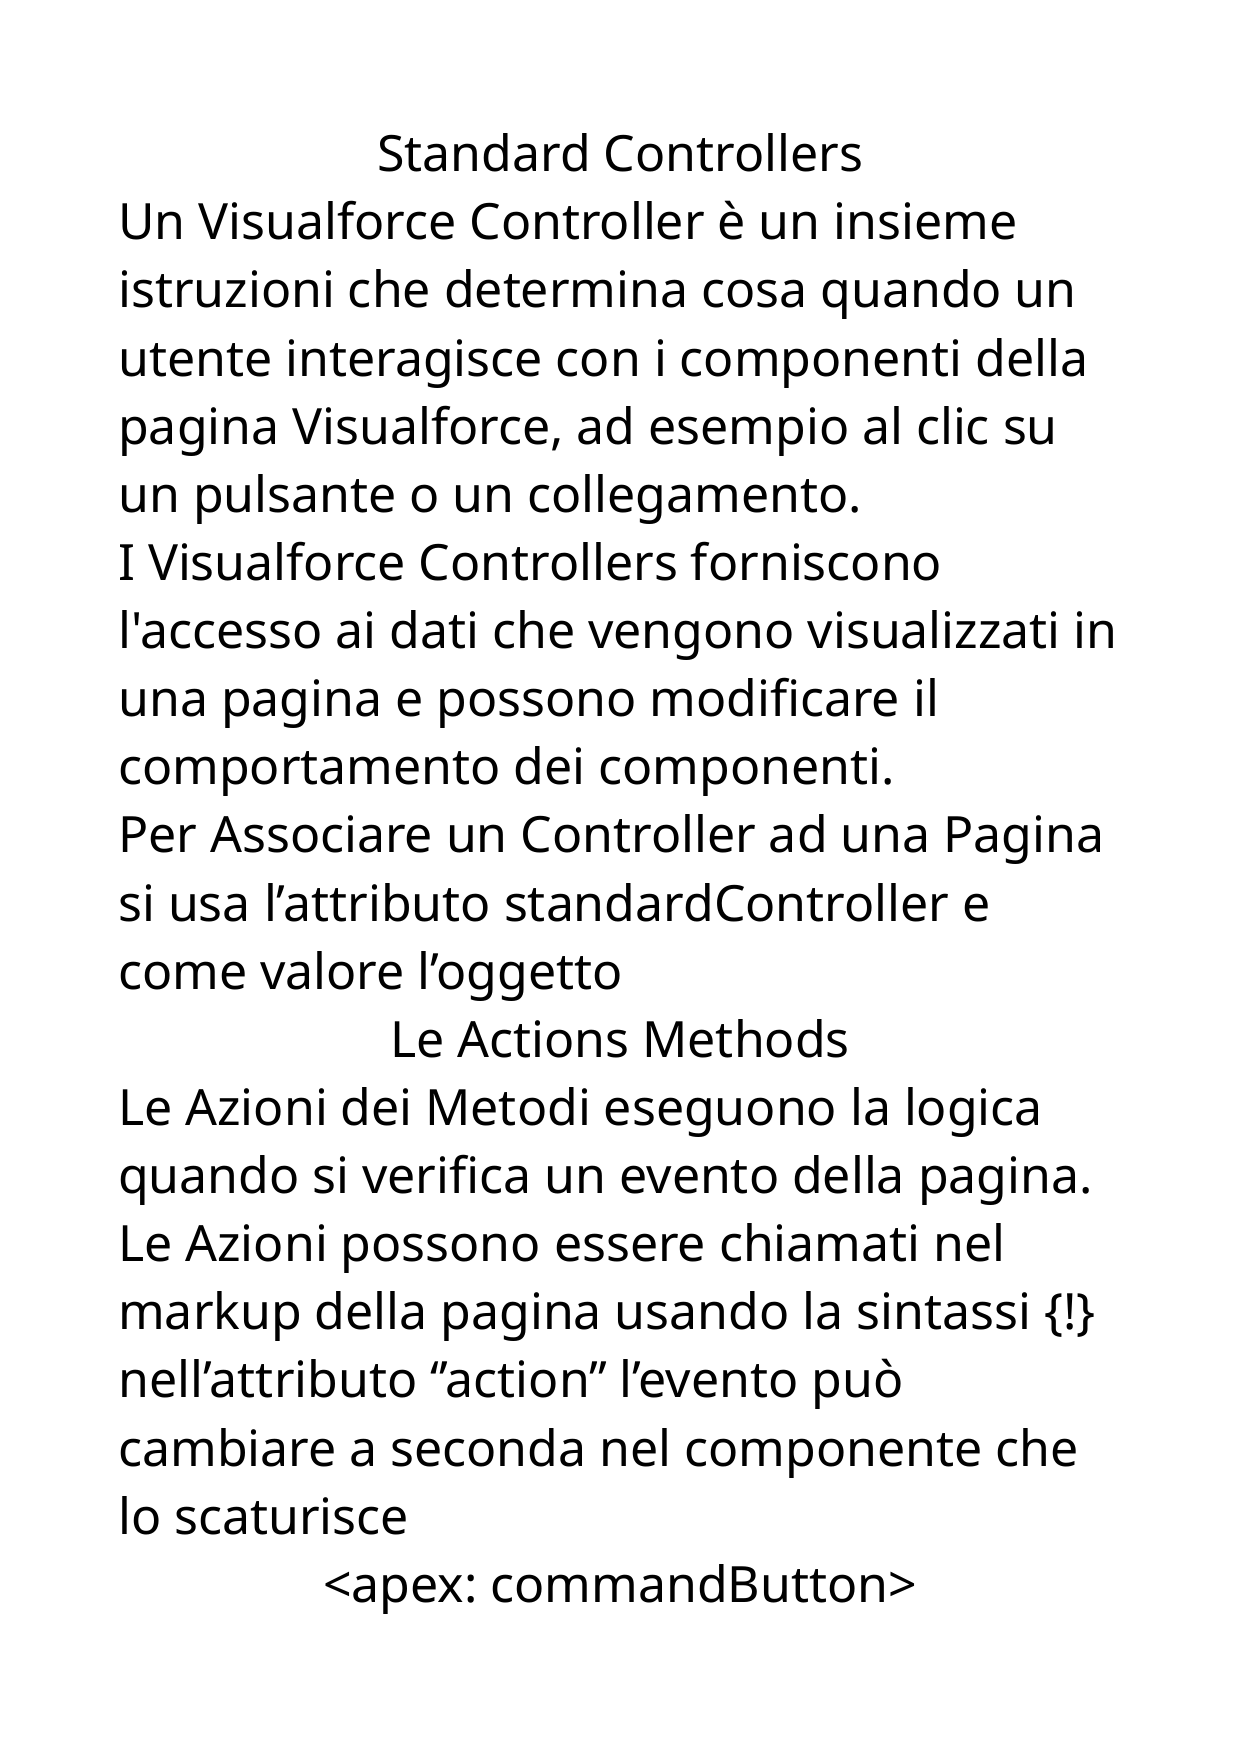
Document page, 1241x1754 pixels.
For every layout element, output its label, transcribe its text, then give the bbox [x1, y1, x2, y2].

text Le Azioni dei Metodi eseguono la logica quando si verifica un evento della pagina. [118, 1072, 1122, 1208]
text Un Visualforce Controller è un insieme istruzioni che determina cosa quando un utente interagisce con i componenti della pagina Visualforce, ad esempio al clic su un pulsante o un collegamento. [118, 186, 1122, 527]
text Per Associare un Controller ad una Pagina si usa l’attributo standardController e come valore l’oggetto [118, 799, 1122, 1004]
text Le Actions Methods [118, 1004, 1122, 1072]
text I Visualforce Controllers forniscono l'accesso ai dati che vengono visualizzati in una pagina e possono modificare il comportamento dei componenti. [118, 527, 1122, 799]
text <apex: commandButton> [118, 1549, 1122, 1617]
text Standard Controllers [118, 118, 1122, 186]
text Le Azioni possono essere chiamati nel markup della pagina usando la sintassi {!} nell’attributo ‘’action’’ l’evento può cambiare a seconda nel componente che lo scaturisce [118, 1208, 1122, 1549]
